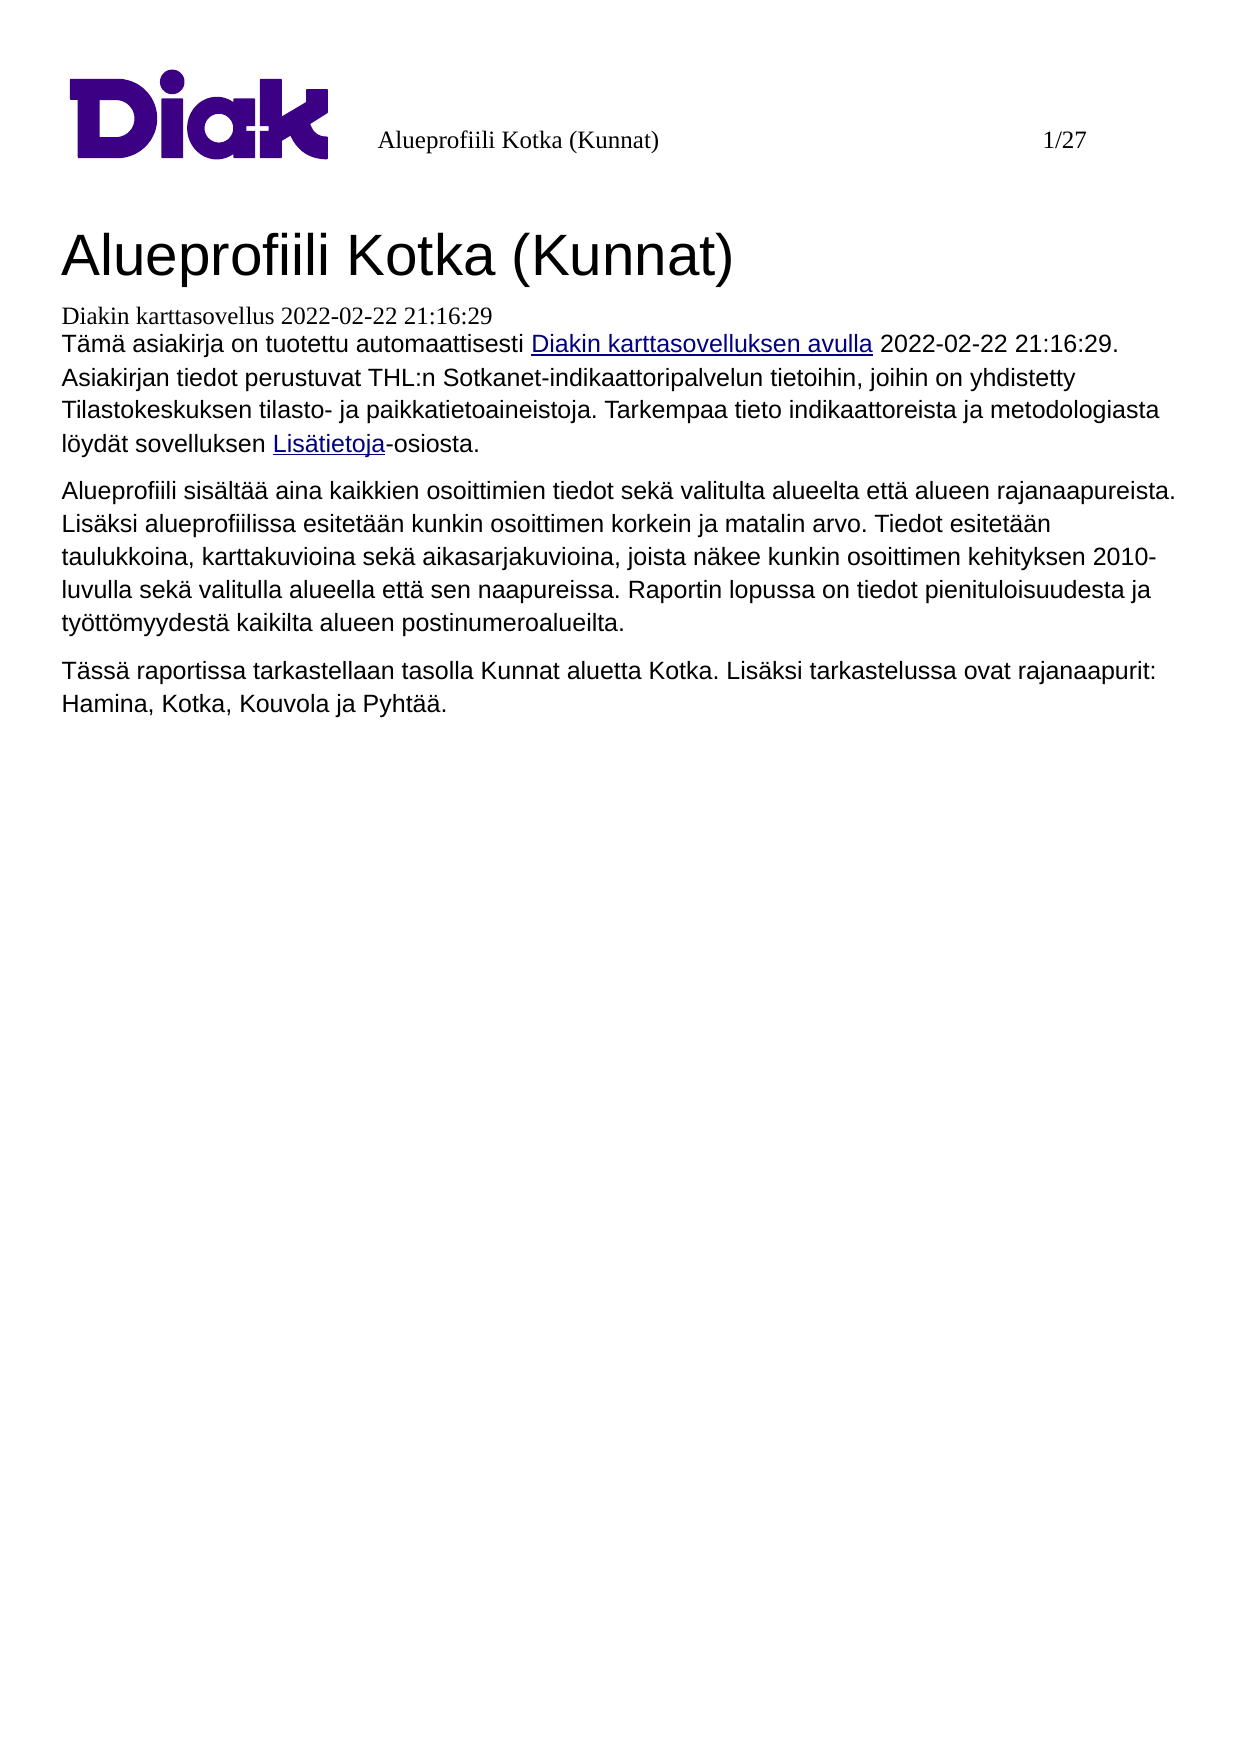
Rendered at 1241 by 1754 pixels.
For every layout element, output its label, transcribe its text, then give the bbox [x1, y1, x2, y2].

text Diakin karttasovellus 2022-02-22 21:16:29 [61, 301, 1179, 329]
text Tämä asiakirja on tuotettu automaattisesti Diakin karttasovelluksen avulla 2022-02-22 21:16:29. Asiakirjan tiedot perustuvat THL:n Sotkanet-indikaattoripalvelun tietoihin, joihin on yhdistetty Tilastokeskuksen tilasto- ja paikkatietoaineistoja. Tarkempaa tieto indikaattoreista ja metodologiasta löydät sovelluksen Lisätietoja-osiosta. [61, 329, 1179, 457]
text Tässä raportissa tarkastellaan tasolla Kunnat aluetta Kotka. Lisäksi tarkastelussa ovat rajanaapurit: Hamina, Kotka, Kouvola ja Pyhtää. [61, 656, 1179, 718]
text Alueprofiili sisältää aina kaikkien osoittimien tiedot sekä valitulta alueelta että alueen rajanaapureista. Lisäksi alueprofiilissa esitetään kunkin osoittimen korkein ja matalin arvo. Tiedot esitetään taulukkoina, karttakuvioina sekä aikasarjakuvioina, joista näkee kunkin osoittimen kehityksen 2010-luvulla sekä valitulla alueella että sen naapureissa. Raportin lopussa on tiedot pienituloisuudesta ja työttömyydestä kaikilta alueen postinumeroalueilta. [61, 476, 1179, 637]
title Alueprofiili Kotka (Kunnat) [61, 221, 1179, 288]
